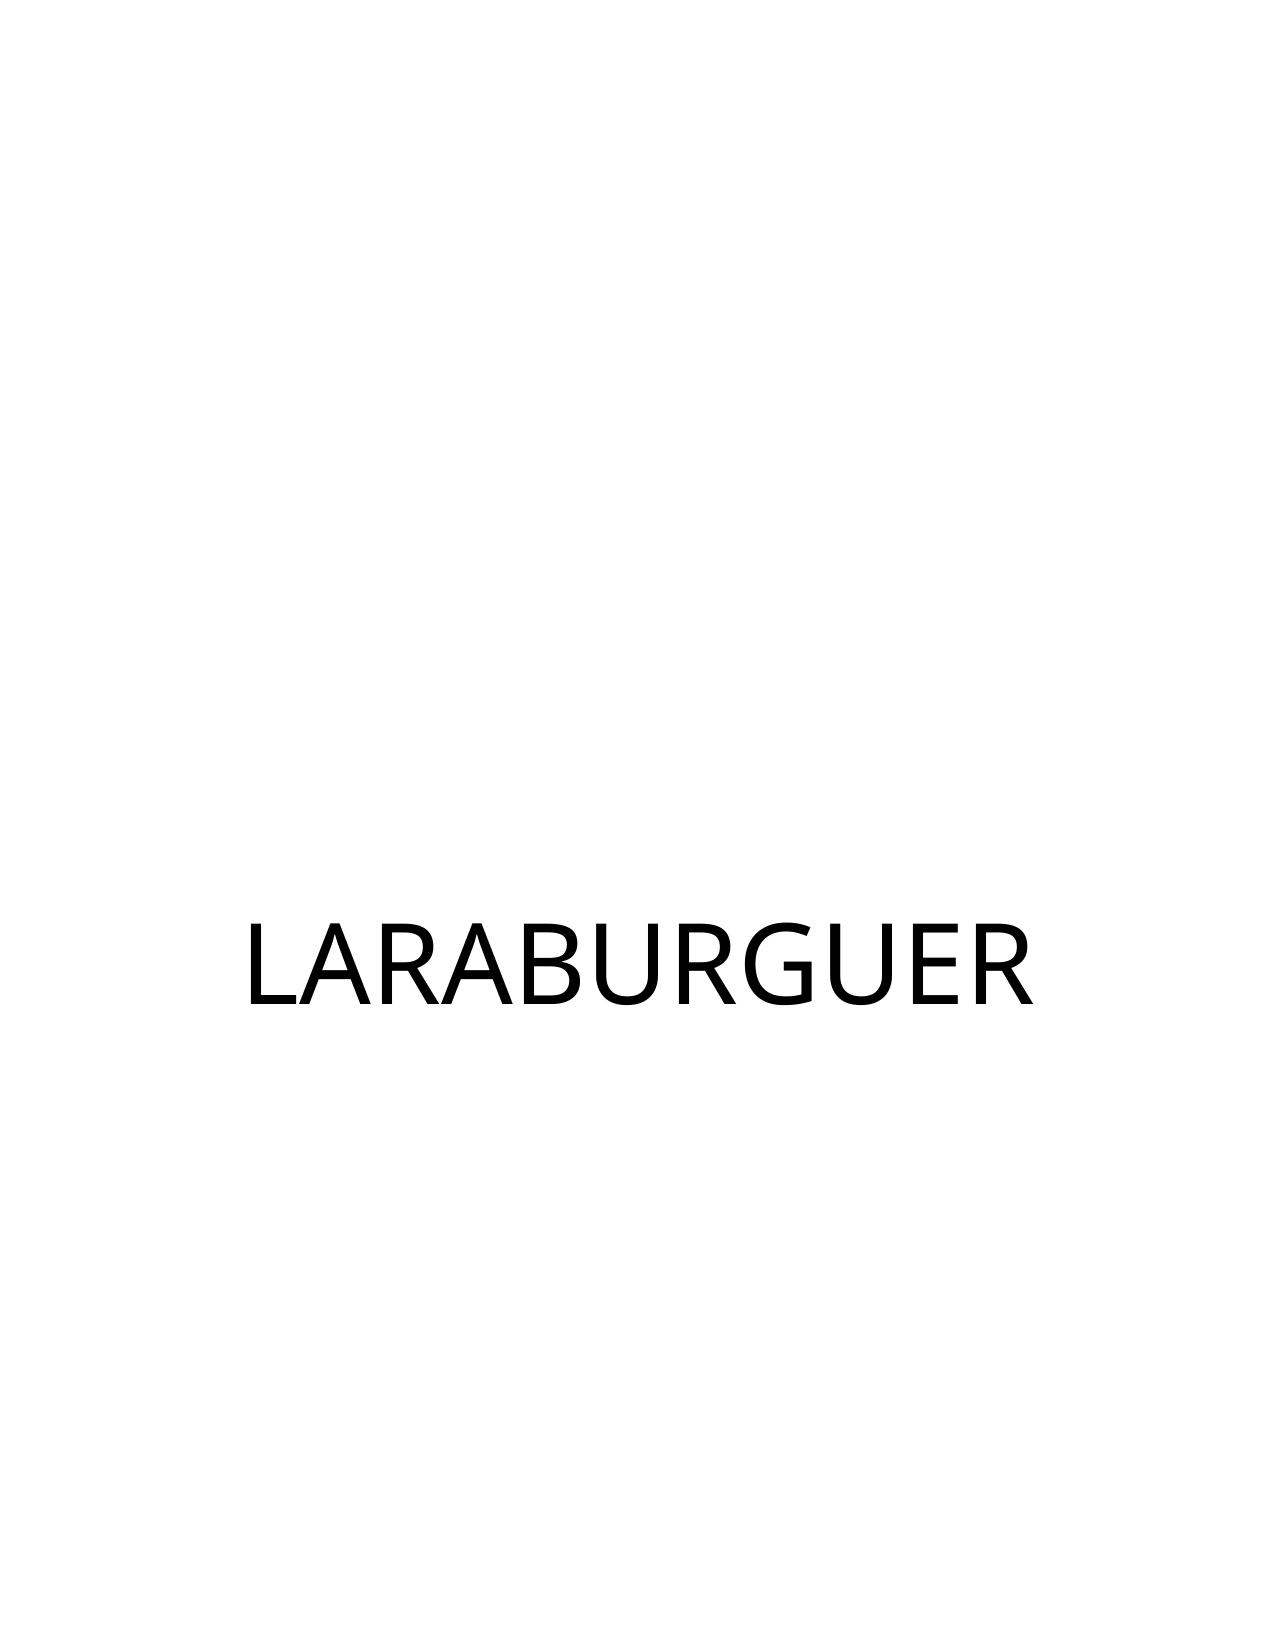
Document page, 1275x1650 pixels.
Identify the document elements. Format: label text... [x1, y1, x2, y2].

text LARABURGUER [118, 884, 1157, 1038]
